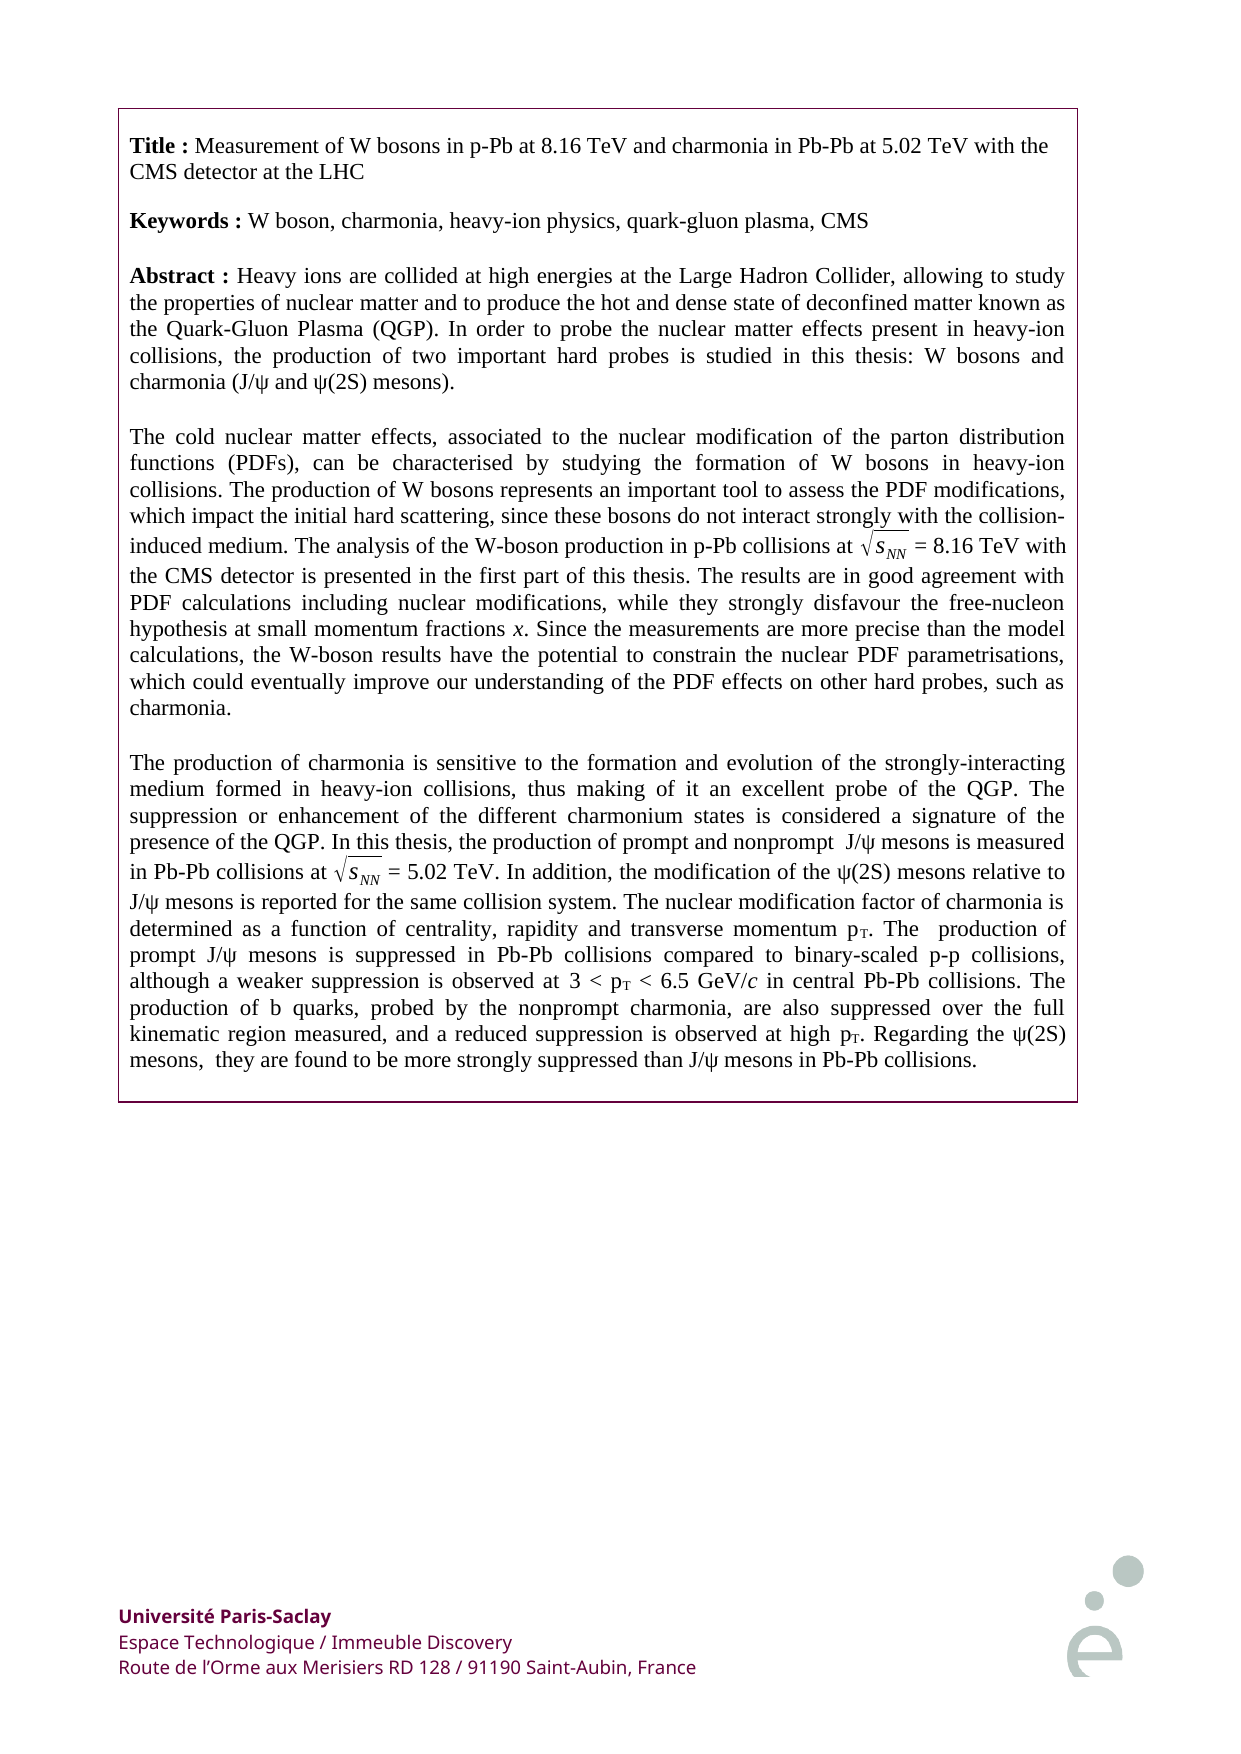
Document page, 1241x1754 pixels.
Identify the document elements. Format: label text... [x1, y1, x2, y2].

table_header Title : Measurement of W bosons in p-Pb at 8.16 TeV and charmonia in Pb-Pb at 5.02 TeV with the CMS detector at the LHC Keywords : W boson, charmonia, heavy-ion physics, quark-gluon plasma, CMS Abstract : Heavy ions are collided at high energies at the Large Hadron Collider, allowing to study the properties of nuclear matter and to produce the hot and dense state of deconfined matter known as the Quark-Gluon Plasma (QGP). In order to probe the nuclear matter effects present in heavy-ion collisions, the production of two important hard probes is studied in this thesis: W bosons and charmonia (J/ψ and ψ(2S) mesons). The cold nuclear matter effects, associated to the nuclear modification of the parton distribution functions (PDFs), can be characterised by studying the formation of W bosons in heavy-ion collisions. The production of W bosons represents an important tool to assess the PDF modifications, which impact the initial hard scattering, since these bosons do not interact strongly with the collision-induced medium. The analysis of the W-boson production in p-Pb collisions at= 8.16 TeV with the CMS detector is presented in the first part of this thesis. The results are in good agreement with PDF calculations including nuclear modifications, while they strongly disfavour the free-nucleon hypothesis at small momentum fractions x. Since the measurements are more precise than the model calculations, the W-boson results have the potential to constrain the nuclear PDF parametrisations, which could eventually improve our understanding of the PDF effects on other hard probes, such as charmonia. The production of charmonia is sensitive to the formation and evolution of the strongly-interacting medium formed in heavy-ion collisions, thus making of it an excellent probe of the QGP. The suppression or enhancement of the different charmonium states is considered a signature of the presence of the QGP. In this thesis, the production of prompt and nonprompt J/ψ mesons is measured in Pb-Pb collisions at= 5.02 TeV. In addition, the modification of the ψ(2S) mesons relative to J/ψ mesons is reported for the same collision system. The nuclear modification factor of charmonia is determined as a function of centrality, rapidity and transverse momentum pT. The production of prompt J/ψ mesons is suppressed in Pb-Pb collisions compared to binary-scaled p-p collisions, although a weaker suppression is observed at 3 < pT < 6.5 GeV/c in central Pb-Pb collisions. The production of b quarks, probed by the nonprompt charmonia, are also suppressed over the full kinematic region measured, and a reduced suppression is observed at high pT. Regarding the ψ(2S) mesons, they are found to be more strongly suppressed than J/ψ mesons in Pb-Pb collisions. [119, 109, 1077, 1101]
picture [1060, 1547, 1155, 1677]
